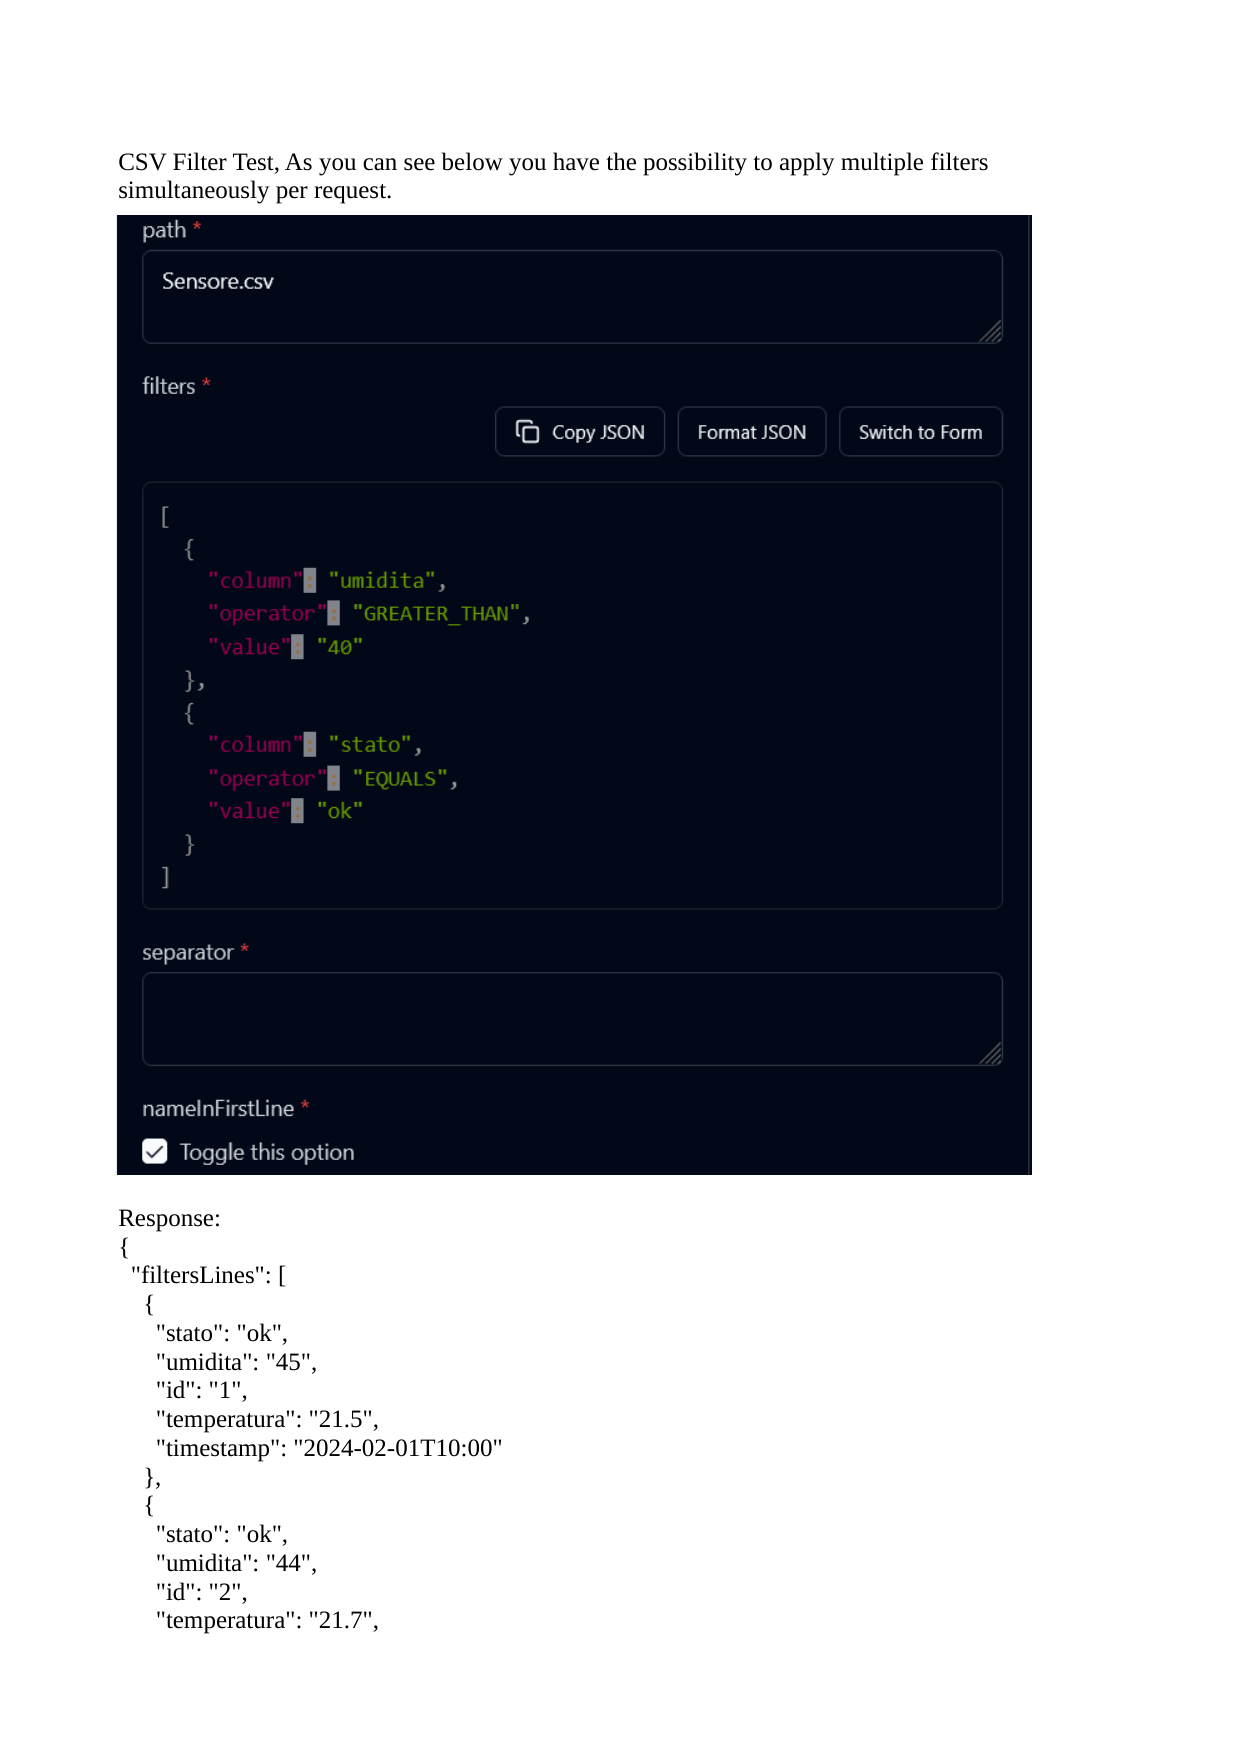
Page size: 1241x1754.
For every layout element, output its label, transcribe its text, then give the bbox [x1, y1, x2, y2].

text Response: [118, 1203, 1122, 1232]
text CSV Filter Test, As you can see below you have the possibility to apply multiple filters simultaneously per request. [118, 147, 1122, 204]
text { "filtersLines": [ { "stato": "ok", "umidita": "45", "id": "1", "temperatura": "21.5", "timestamp": "2024-02-01T10:00" }, { "stato": "ok", "umidita": "44", "id": "2", "temperatura": "21.7", [118, 1232, 1122, 1634]
picture [116, 215, 1032, 1175]
